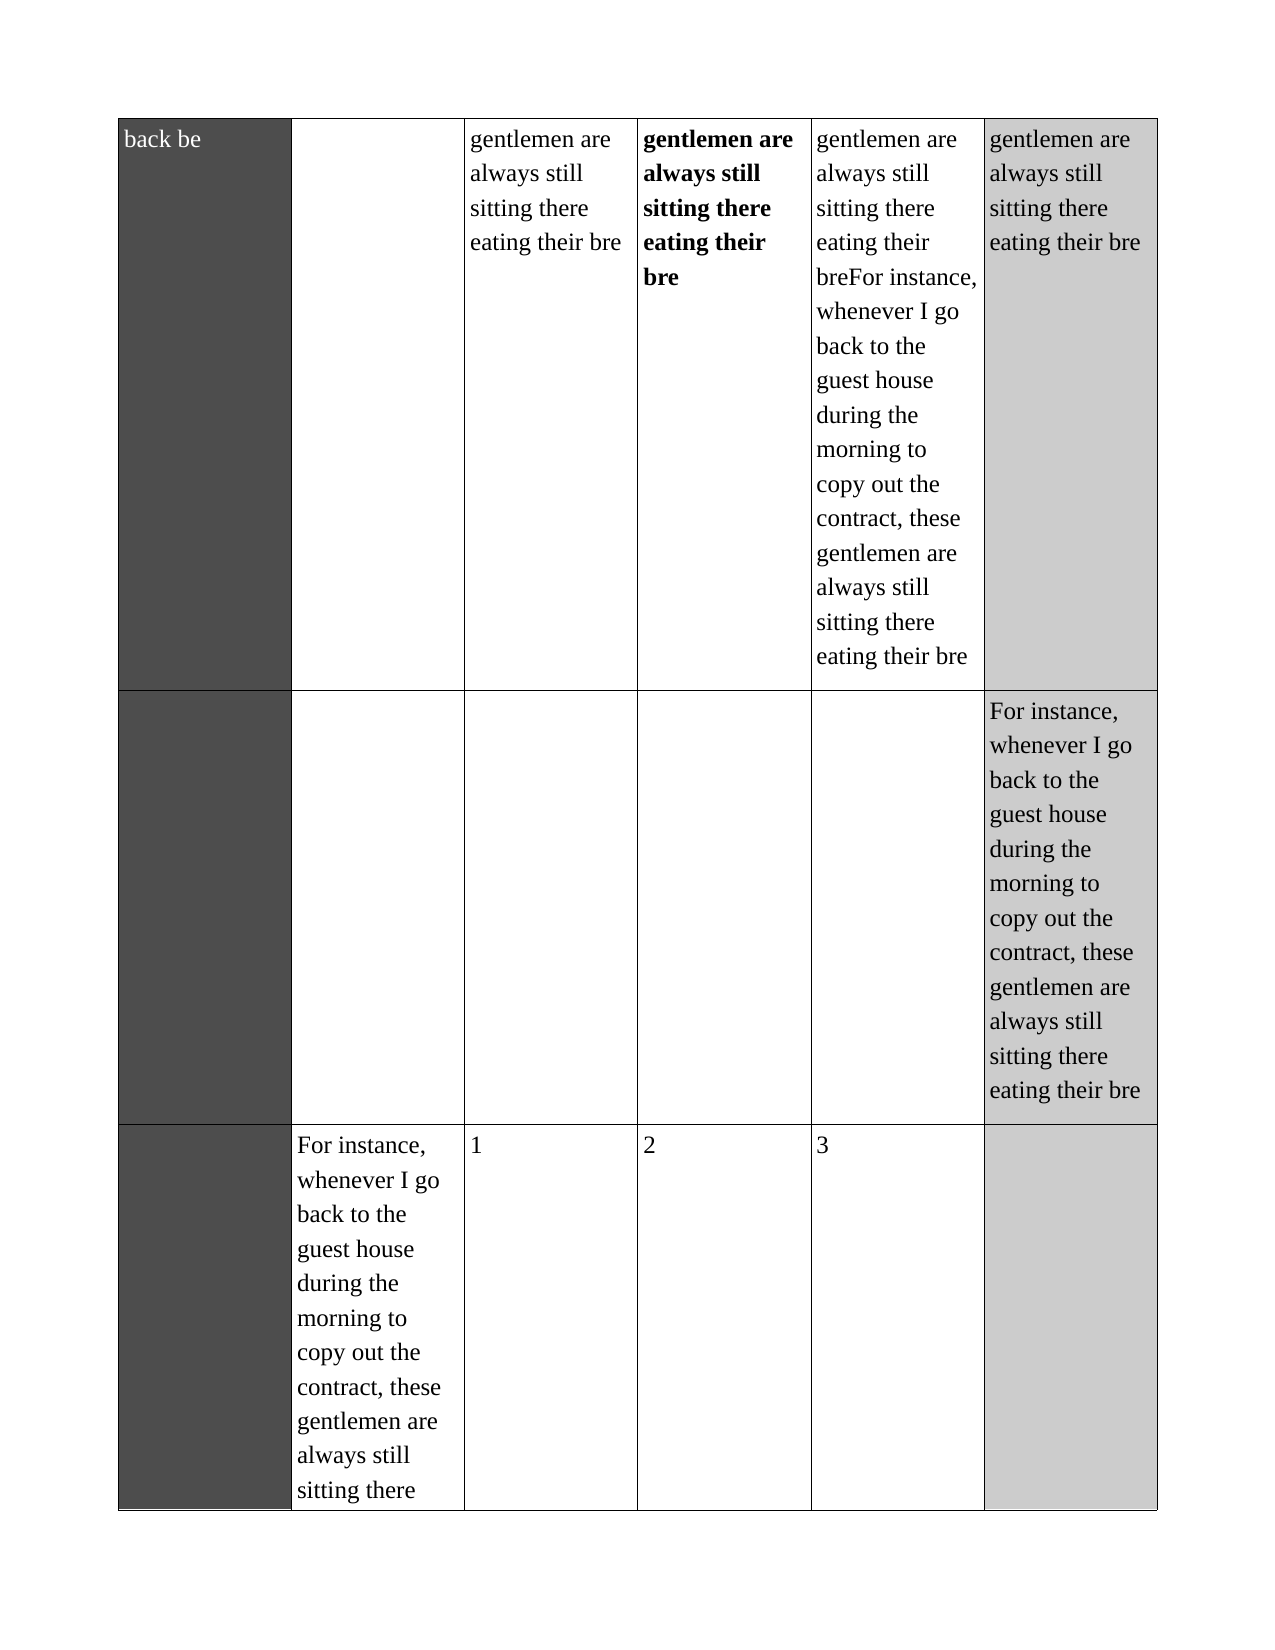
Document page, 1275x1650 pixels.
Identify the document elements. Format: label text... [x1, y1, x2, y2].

table_cell [292, 691, 464, 1124]
table_cell gentlemen are always still sitting there eating their bre [985, 119, 1157, 690]
table_cell For instance, whenever I go back to the guest house during the morning to copy out the contract, these gentlemen are always still sitting there eating their bre [985, 691, 1157, 1124]
table_cell [985, 1125, 1157, 1509]
table_cell For instance, whenever I go back to the guest house during the morning to copy out the contract, these gentlemen are always still sitting there [292, 1125, 464, 1509]
table_cell [119, 1125, 291, 1509]
table_cell 3 [812, 1125, 984, 1509]
table_cell gentlemen are always still sitting there eating their breFor instance, whenever I go back to the guest house during the morning to copy out the contract, these gentlemen are always still sitting there eating their bre [812, 119, 984, 690]
table_cell gentlemen are always still sitting there eating their bre [638, 119, 811, 690]
table_cell [292, 119, 464, 690]
table_cell gentlemen are always still sitting there eating their bre [465, 119, 637, 690]
table_cell [119, 691, 291, 1124]
table_cell 1 [465, 1125, 637, 1509]
table_cell [638, 691, 811, 1124]
table_cell 2 [638, 1125, 811, 1509]
table_cell [812, 691, 984, 1124]
table_cell back be [119, 119, 291, 690]
table_cell [465, 691, 637, 1124]
